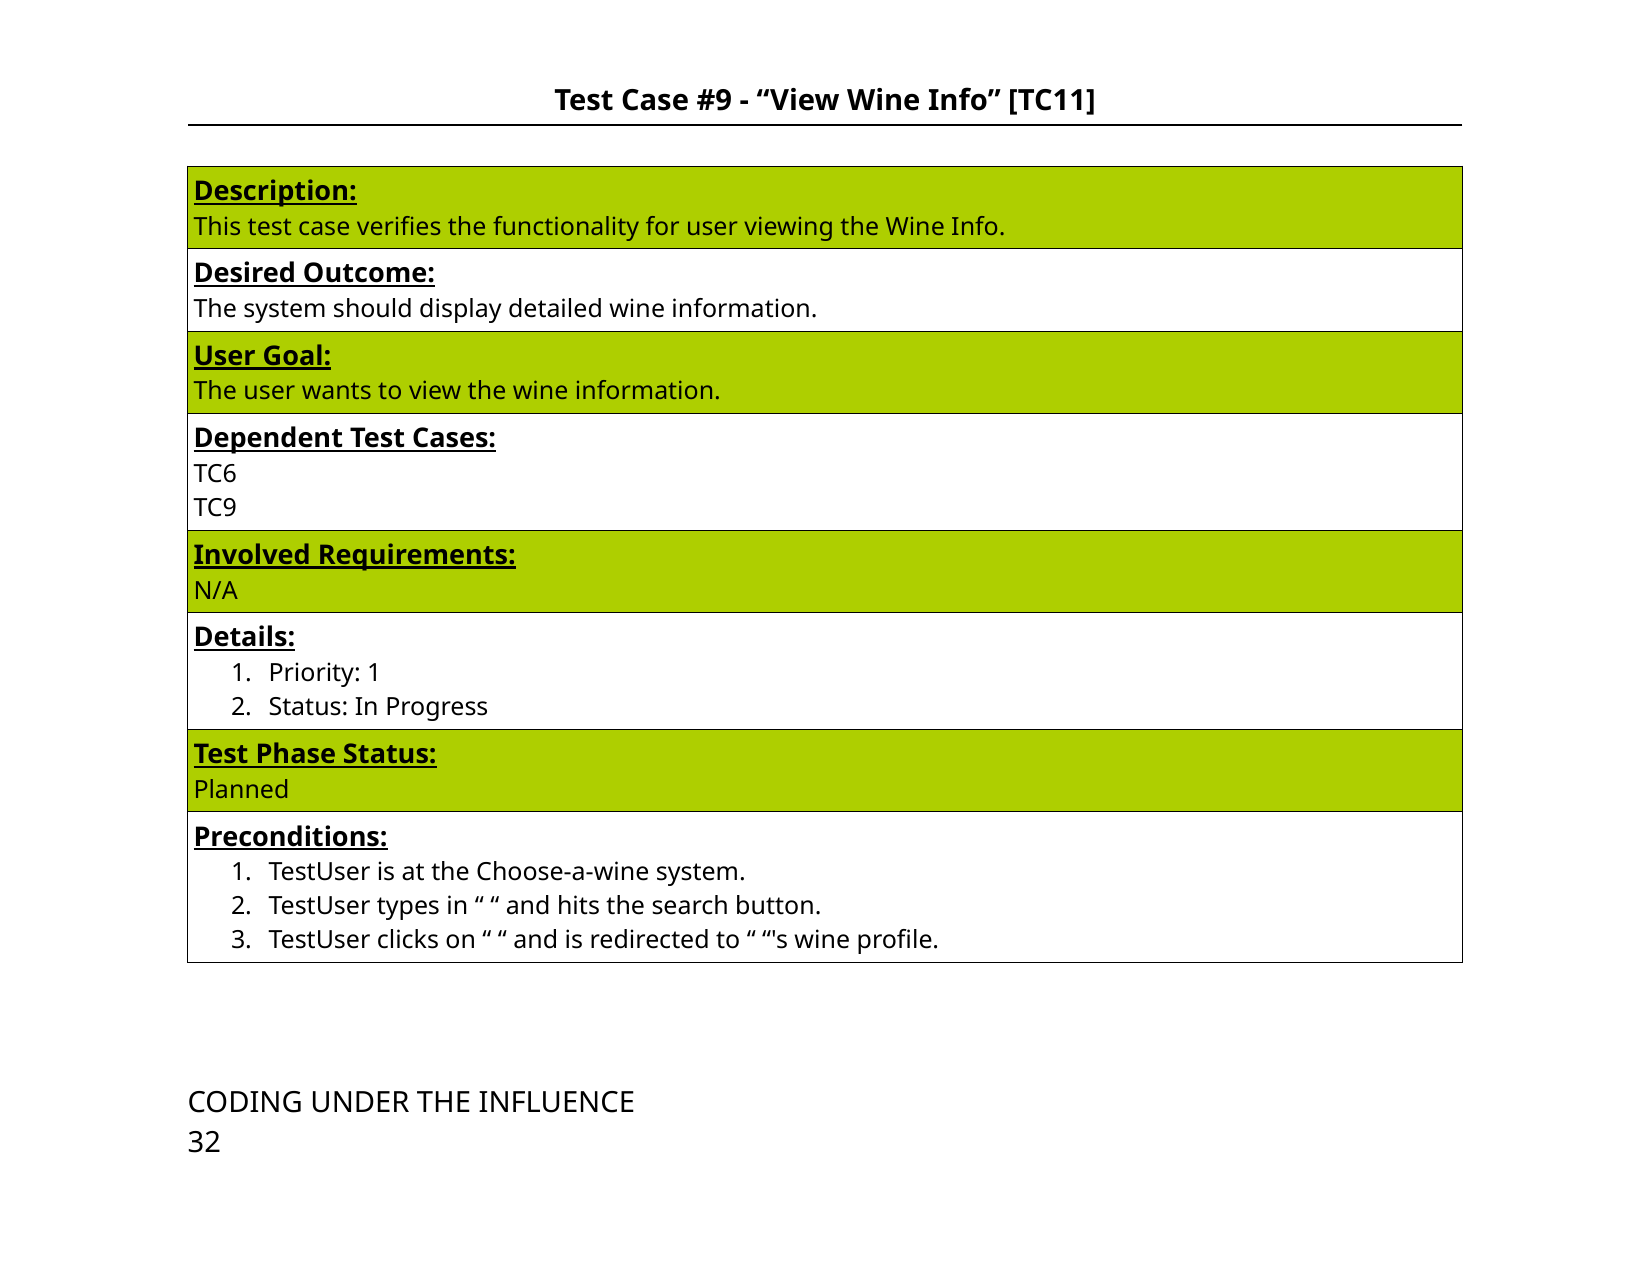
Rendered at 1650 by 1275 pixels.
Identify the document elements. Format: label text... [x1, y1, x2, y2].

table_cell Test Phase Status: Planned [188, 730, 1462, 811]
text Test Case #9 - “View Wine Info” [TC11] [187, 75, 1462, 126]
table_cell Involved Requirements: N/A [188, 531, 1462, 612]
table_cell User Goal: The user wants to view the wine information. [188, 332, 1462, 413]
table_cell Preconditions: TestUser is at the Choose-a-wine system. TestUser types in “ “ and hits the search button. TestUser clicks on “ “ and is redirected to “ “'s wine profile. [188, 812, 1462, 962]
table_cell Dependent Test Cases: TC6 TC9 [188, 414, 1462, 529]
table_cell Details: Priority: 1 Status: In Progress [188, 613, 1462, 729]
table_cell Desired Outcome: The system should display detailed wine information. [188, 249, 1462, 331]
table_header Description: This test case verifies the functionality for user viewing the Wine Info. [188, 167, 1462, 248]
